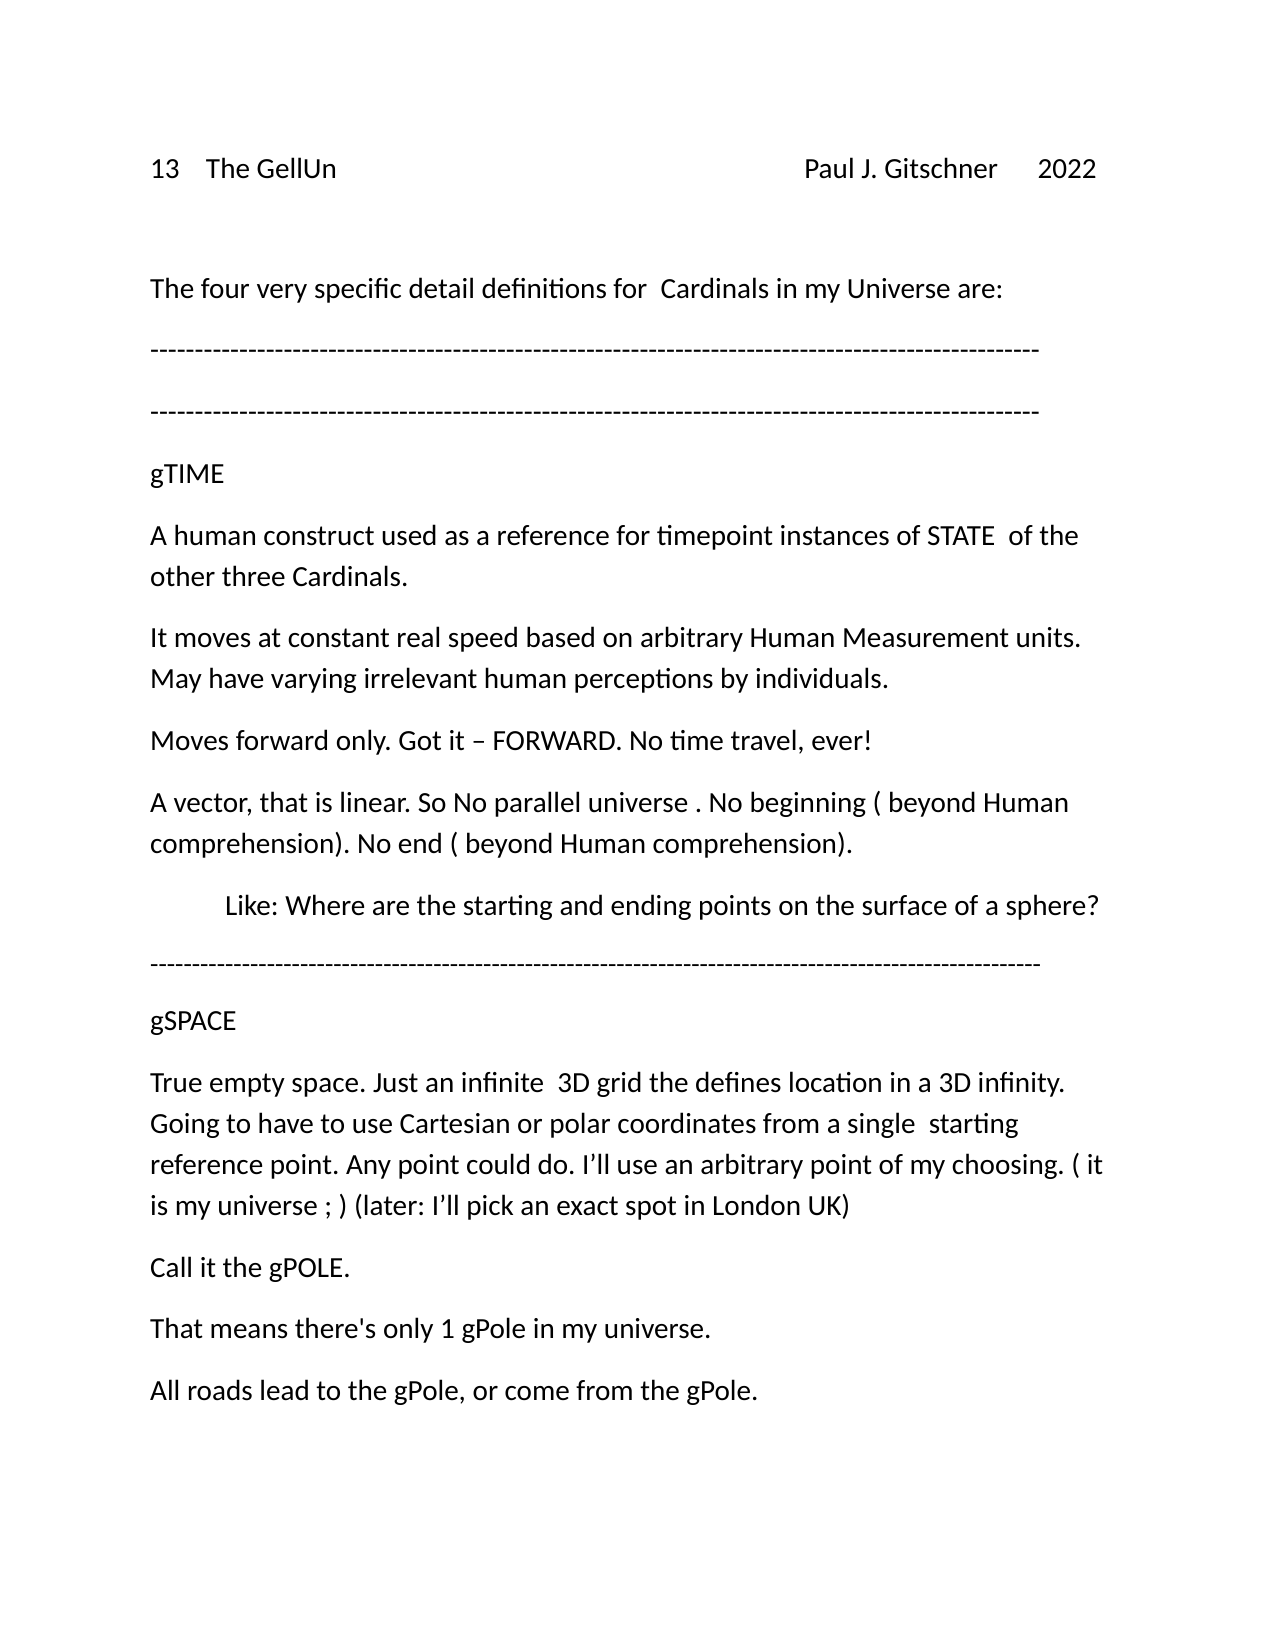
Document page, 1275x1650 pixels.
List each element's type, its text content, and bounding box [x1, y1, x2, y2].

text ----------------------------------------------------------------------------------------------------------- [150, 948, 1125, 977]
text True empty space. Just an infinite 3D grid the defines location in a 3D infinity. Going to have to use Cartesian or polar coordinates from a single starting reference point. Any point could do. I’ll use an arbitrary point of my choosing. ( it is my universe ; ) (later: I’ll pick an exact spot in London UK) [150, 1064, 1125, 1222]
text A human construct used as a reference for timepoint instances of STATE of the other three Cardinals. [150, 517, 1125, 593]
text The four very specific detail definitions for Cardinals in my Universe are: [150, 270, 1125, 305]
text Moves forward only. Got it – FORWARD. No time travel, ever! [150, 722, 1125, 758]
text ---------------------------------------------------------------------------------------------------- [150, 393, 1125, 429]
text Call it the gPOLE. [150, 1249, 1125, 1284]
text A vector, that is linear. So No parallel universe . No beginning ( beyond Human comprehension). No end ( beyond Human comprehension). [150, 784, 1125, 861]
text It moves at constant real speed based on arbitrary Human Measurement units. May have varying irrelevant human perceptions by individuals. [150, 619, 1125, 696]
text gTIME [150, 455, 1125, 491]
text gSPACE [150, 1002, 1125, 1038]
text That means there's only 1 gPole in my universe. [150, 1310, 1125, 1346]
text ---------------------------------------------------------------------------------------------------- [150, 331, 1125, 367]
text Like: Where are the starting and ending points on the surface of a sphere? [150, 887, 1125, 922]
text All roads lead to the gPole, or come from the gPole. [150, 1372, 1125, 1408]
